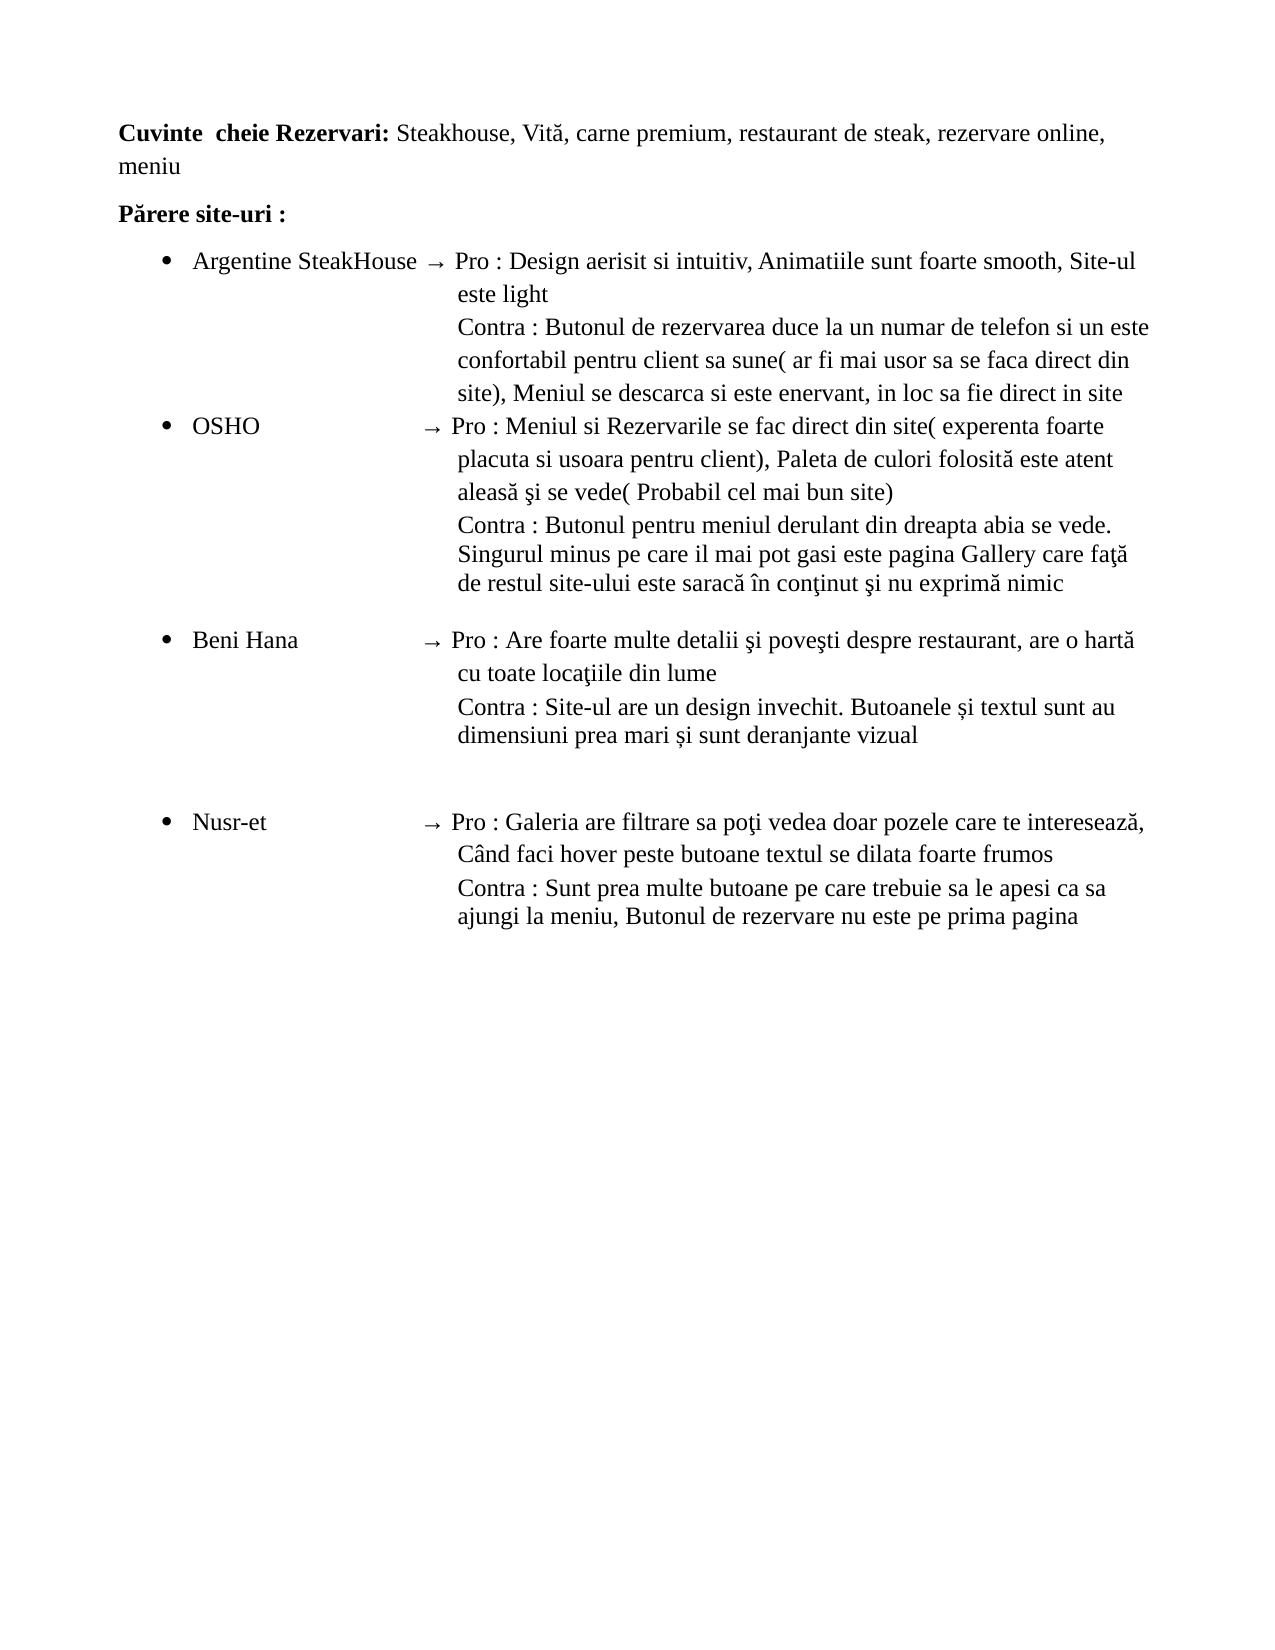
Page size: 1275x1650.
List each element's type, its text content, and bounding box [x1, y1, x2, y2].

list Argentine SteakHouse → Pro : Design aerisit si intuitiv, Animatiile sunt foarte smooth, Site-ul este light [162, 246, 1157, 308]
list Nusr-et → Pro : Galeria are filtrare sa poţi vedea doar pozele care te interesează, Când faci hover peste butoane textul se dilata foarte frumos [162, 807, 1157, 868]
text Contra : Site-ul are un design invechit. Butoanele și textul sunt au [118, 692, 1157, 720]
list OSHO → Pro : Meniul si Rezervarile se fac direct din site( experenta foarte placuta si usoara pentru client), Paleta de culori folosită este atent aleasă şi se vede( Probabil cel mai bun site) [162, 411, 1157, 506]
text Cuvinte cheie Rezervari: Steakhouse, Vită, carne premium, restaurant de steak, rezervare online, meniu [118, 118, 1157, 180]
list Beni Hana → Pro : Are foarte multe detalii şi poveşti despre restaurant, are o hartă cu toate locaţiile din lume [162, 626, 1157, 687]
text Contra : Butonul de rezervarea duce la un numar de telefon si un este confortabil pentru client sa sune( ar fi mai usor sa se faca direct din site), Meniul se descarca si este enervant, in loc sa fie direct in site [118, 312, 1157, 407]
text Contra : Butonul pentru meniul derulant din dreapta abia se vede. Singurul minus pe care il mai pot gasi este pagina Gallery care faţă de restul site-ului este saracă în conţinut şi nu exprimă nimic [118, 511, 1157, 597]
text dimensiuni prea mari și sunt deranjante vizual [118, 720, 1157, 749]
text Părere site-uri : [118, 199, 1157, 227]
text Contra : Sunt prea multe butoane pe care trebuie sa le apesi ca sa ajungi la meniu, Butonul de rezervare nu este pe prima pagina [118, 873, 1157, 930]
